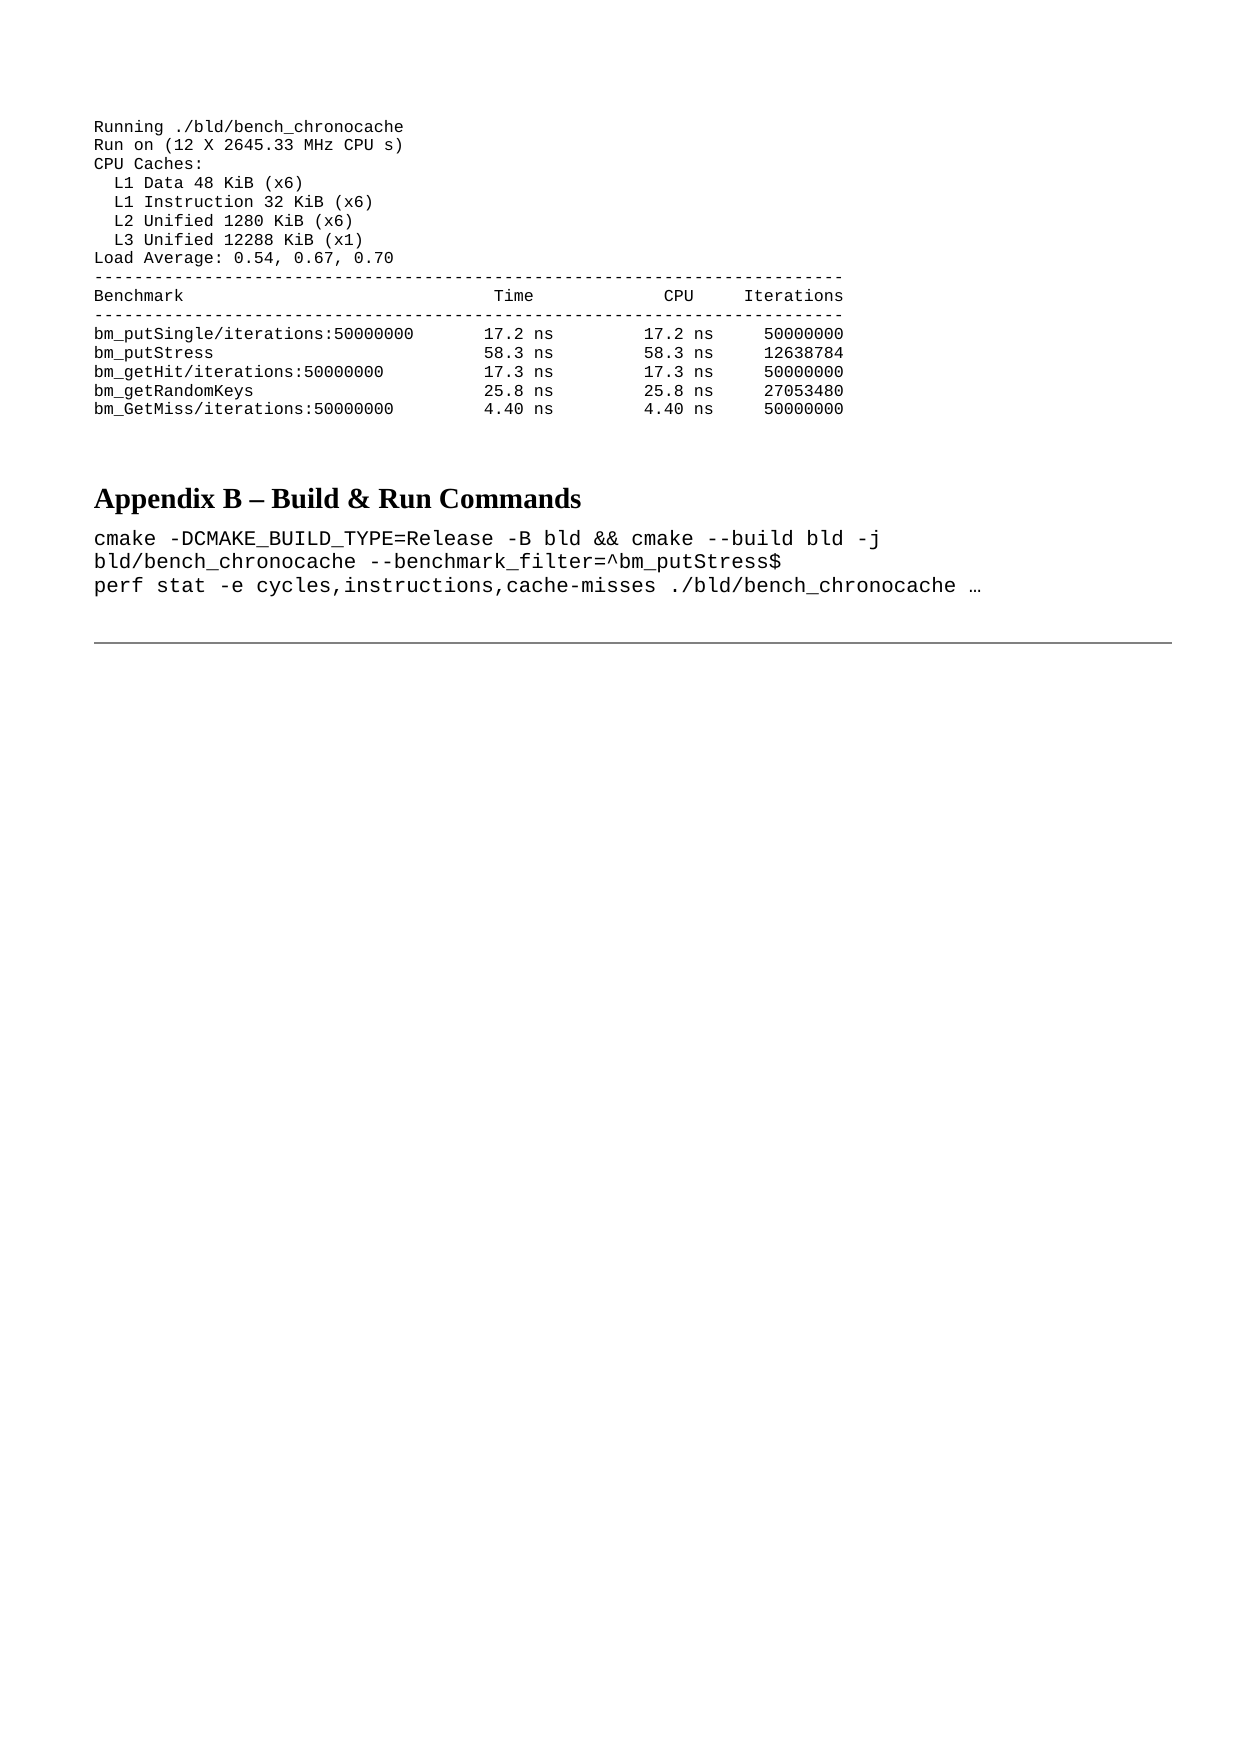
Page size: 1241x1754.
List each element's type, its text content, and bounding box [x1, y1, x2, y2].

text bm_GetMiss/iterations:50000000 4.40 ns 4.40 ns 50000000 [94, 401, 1172, 420]
text L1 Data 48 KiB (x6) [94, 175, 1172, 193]
text --------------------------------------------------------------------------- [94, 269, 1172, 288]
text cmake -DCMAKE_BUILD_TYPE=Release -B bld && cmake --build bld -j [94, 528, 1172, 551]
text bm_getRandomKeys 25.8 ns 25.8 ns 27053480 [94, 382, 1172, 401]
text bm_getHit/iterations:50000000 17.3 ns 17.3 ns 50000000 [94, 363, 1172, 382]
text L3 Unified 12288 KiB (x1) [94, 231, 1172, 250]
text Running ./bld/bench_chronocache [94, 118, 1172, 137]
text bld/bench_chronocache --benchmark_filter=^bm_putStress$ [94, 551, 1172, 575]
text L2 Unified 1280 KiB (x6) [94, 212, 1172, 231]
text bm_putSingle/iterations:50000000 17.2 ns 17.2 ns 50000000 [94, 326, 1172, 344]
subtitle Appendix B – Build & Run Commands [94, 482, 1172, 515]
text Run on (12 X 2645.33 MHz CPU s) [94, 137, 1172, 156]
text --------------------------------------------------------------------------- [94, 307, 1172, 326]
text perf stat -e cycles,instructions,cache-misses ./bld/bench_chronocache … [94, 575, 1172, 599]
text bm_putStress 58.3 ns 58.3 ns 12638784 [94, 344, 1172, 363]
text L1 Instruction 32 KiB (x6) [94, 193, 1172, 212]
text Load Average: 0.54, 0.67, 0.70 [94, 250, 1172, 269]
text Benchmark Time CPU Iterations [94, 288, 1172, 307]
text CPU Caches: [94, 156, 1172, 175]
